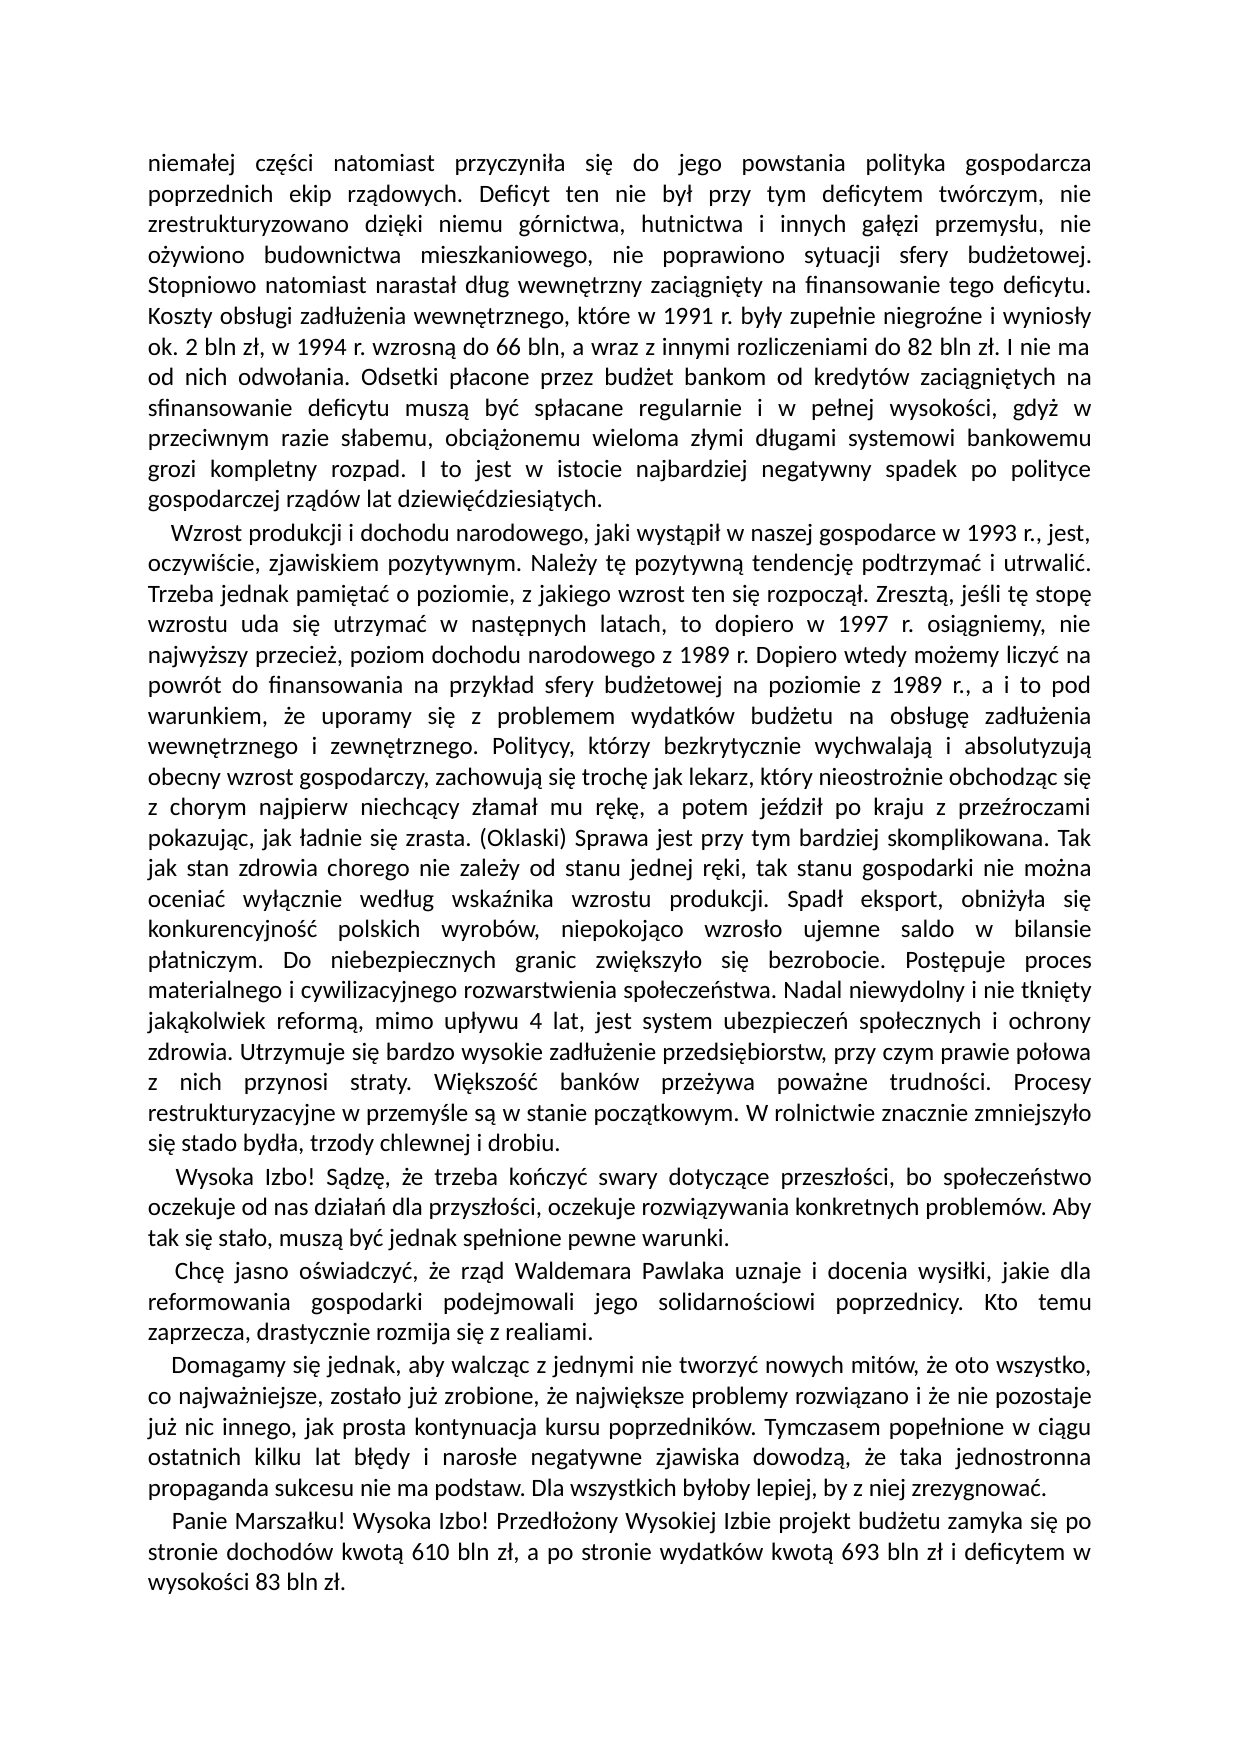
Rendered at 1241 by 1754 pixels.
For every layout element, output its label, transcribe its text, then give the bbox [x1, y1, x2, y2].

text Domagamy się jednak, aby walcząc z jednymi nie tworzyć nowych mitów, że oto wszystko, co najważniejsze, zostało już zrobione, że największe problemy rozwiązano i że nie pozostaje już nic innego, jak prosta kontynuacja kursu poprzedników. Tymczasem popełnione w ciągu ostatnich kilku lat błędy i narosłe negatywne zjawiska dowodzą, że taka jednostronna propaganda sukcesu nie ma podstaw. Dla wszystkich byłoby lepiej, by z niej zrezygnować. [148, 1349, 1093, 1502]
text Panie Marszałku! Wysoka Izbo! Przedłożony Wysokiej Izbie projekt budżetu zamyka się po stronie dochodów kwotą 610 bln zł, a po stronie wydatków kwotą 693 bln zł i deficytem w wysokości 83 bln zł. [148, 1505, 1093, 1597]
text Wysoka Izbo! Sądzę, że trzeba kończyć swary dotyczące przeszłości, bo społeczeństwo oczekuje od nas działań dla przyszłości, oczekuje rozwiązywania konkretnych problemów. Aby tak się stało, muszą być jednak spełnione pewne warunki. [148, 1161, 1093, 1252]
text Chcę jasno oświadczyć, że rząd Waldemara Pawlaka uznaje i docenia wysiłki, jakie dla reformowania gospodarki podejmowali jego solidarnościowi poprzednicy. Kto temu zaprzecza, drastycznie rozmija się z realiami. [148, 1255, 1093, 1347]
text niemałej części natomiast przyczyniła się do jego powstania polityka gospodarcza poprzednich ekip rządowych. Deficyt ten nie był przy tym deficytem twórczym, nie zrestrukturyzowano dzięki niemu górnictwa, hutnictwa i innych gałęzi przemysłu, nie ożywiono budownictwa mieszkaniowego, nie poprawiono sytuacji sfery budżetowej. Stopniowo natomiast narastał dług wewnętrzny zaciągnięty na finansowanie tego deficytu. Koszty obsługi zadłużenia wewnętrznego, które w 1991 r. były zupełnie niegroźne i wyniosły ok. 2 bln zł, w 1994 r. wzrosną do 66 bln, a wraz z innymi rozliczeniami do 82 bln zł. I nie ma od nich odwołania. Odsetki płacone przez budżet bankom od kredytów zaciągniętych na sfinansowanie deficytu muszą być spłacane regularnie i w pełnej wysokości, gdyż w przeciwnym razie słabemu, obciążonemu wieloma złymi długami systemowi bankowemu grozi kompletny rozpad. I to jest w istocie najbardziej negatywny spadek po polityce gospodarczej rządów lat dziewięćdziesiątych. [148, 148, 1093, 514]
text Wzrost produkcji i dochodu narodowego, jaki wystąpił w naszej gospodarce w 1993 r., jest, oczywiście, zjawiskiem pozytywnym. Należy tę pozytywną tendencję podtrzymać i utrwalić. Trzeba jednak pamiętać o poziomie, z jakiego wzrost ten się rozpoczął. Zresztą, jeśli tę stopę wzrostu uda się utrzymać w następnych latach, to dopiero w 1997 r. osiągniemy, nie najwyższy przecież, poziom dochodu narodowego z 1989 r. Dopiero wtedy możemy liczyć na powrót do finansowania na przykład sfery budżetowej na poziomie z 1989 r., a i to pod warunkiem, że uporamy się z problemem wydatków budżetu na obsługę zadłużenia wewnętrznego i zewnętrznego. Politycy, którzy bezkrytycznie wychwalają i absolutyzują obecny wzrost gospodarczy, zachowują się trochę jak lekarz, który nieostrożnie obchodząc się z chorym najpierw niechcący złamał mu rękę, a potem jeździł po kraju z przeźroczami pokazując, jak ładnie się zrasta. (Oklaski) Sprawa jest przy tym bardziej skomplikowana. Tak jak stan zdrowia chorego nie zależy od stanu jednej ręki, tak stanu gospodarki nie można oceniać wyłącznie według wskaźnika wzrostu produkcji. Spadł eksport, obniżyła się konkurencyjność polskich wyrobów, niepokojąco wzrosło ujemne saldo w bilansie płatniczym. Do niebezpiecznych granic zwiększyło się bezrobocie. Postępuje proces materialnego i cywilizacyjnego rozwarstwienia społeczeństwa. Nadal niewydolny i nie tknięty jakąkolwiek reformą, mimo upływu 4 lat, jest system ubezpieczeń społecznych i ochrony zdrowia. Utrzymuje się bardzo wysokie zadłużenie przedsiębiorstw, przy czym prawie połowa z nich przynosi straty. Większość banków przeżywa poważne trudności. Procesy restrukturyzacyjne w przemyśle są w stanie początkowym. W rolnictwie znacznie zmniejszyło się stado bydła, trzody chlewnej i drobiu. [148, 517, 1093, 1158]
